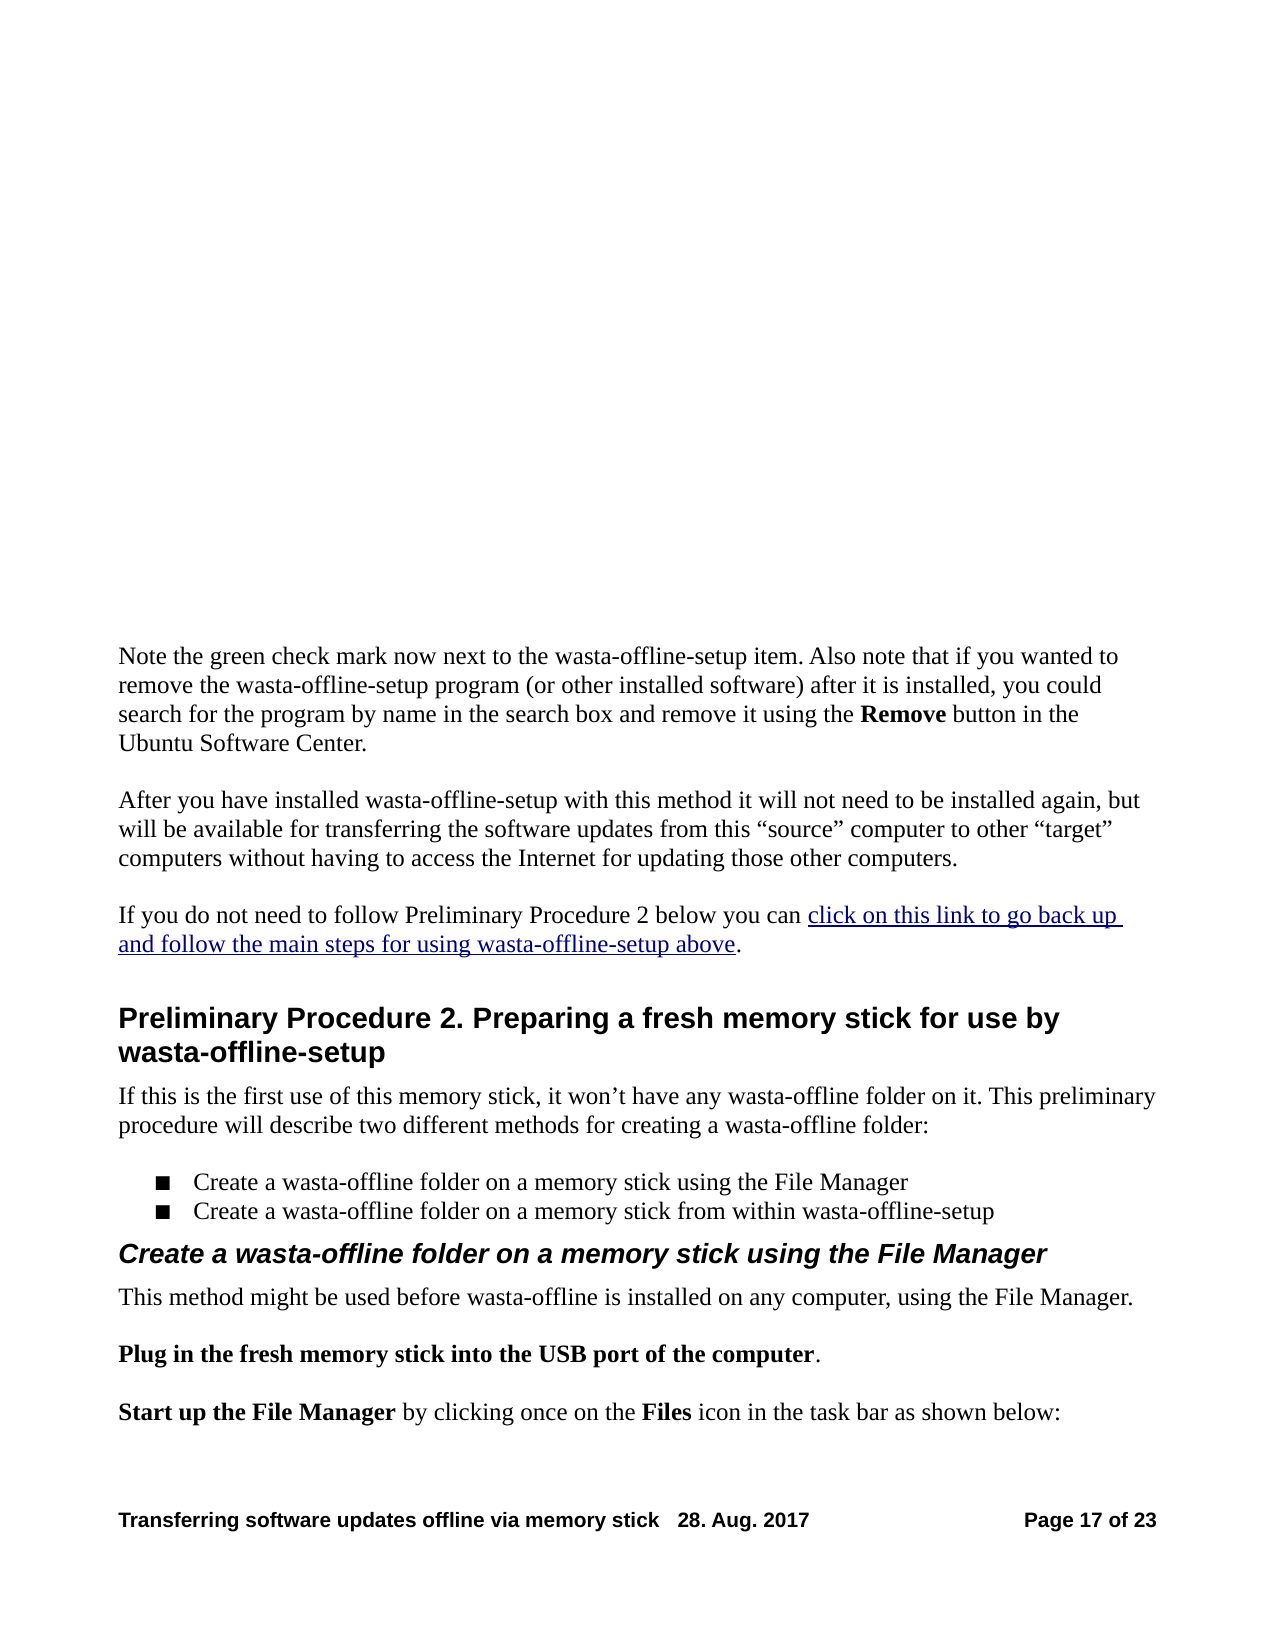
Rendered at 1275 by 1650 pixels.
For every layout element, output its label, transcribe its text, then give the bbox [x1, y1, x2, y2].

text If this is the first use of this memory stick, it won’t have any wasta-offline folder on it. This preliminary procedure will describe two different methods for creating a wasta-offline folder: [118, 1081, 1157, 1138]
subtitle Preliminary Procedure 2. Preparing a fresh memory stick for use by wasta-offline-setup [118, 1001, 1157, 1068]
text Note the green check mark now next to the wasta-offline-setup item. Also note that if you wanted to remove the wasta-offline-setup program (or other installed software) after it is installed, you could search for the program by name in the search box and remove it using the Remove button in the Ubuntu Software Center. [118, 641, 1157, 756]
text After you have installed wasta-offline-setup with this method it will not need to be installed again, but will be available for transferring the software updates from this “source” computer to other “target” computers without having to access the Internet for updating those other computers. [118, 785, 1157, 871]
text Start up the File Manager by clicking once on the Files icon in the task bar as shown below: [118, 1397, 1157, 1425]
text Plug in the fresh memory stick into the USB port of the computer. [118, 1339, 1157, 1368]
text This method might be used before wasta-offline is installed on any computer, using the File Manager. [118, 1282, 1157, 1310]
list Create a wasta-offline folder on a memory stick from within wasta-offline-setup [156, 1196, 1157, 1225]
text If you do not need to follow Preliminary Procedure 2 below you can click on this link to go back up and follow the main steps for using wasta-offline-setup above. [118, 900, 1157, 958]
list Create a wasta-offline folder on a memory stick using the File Manager [156, 1167, 1157, 1196]
subtitle Create a wasta-offline folder on a memory stick using the File Manager [118, 1237, 1157, 1269]
